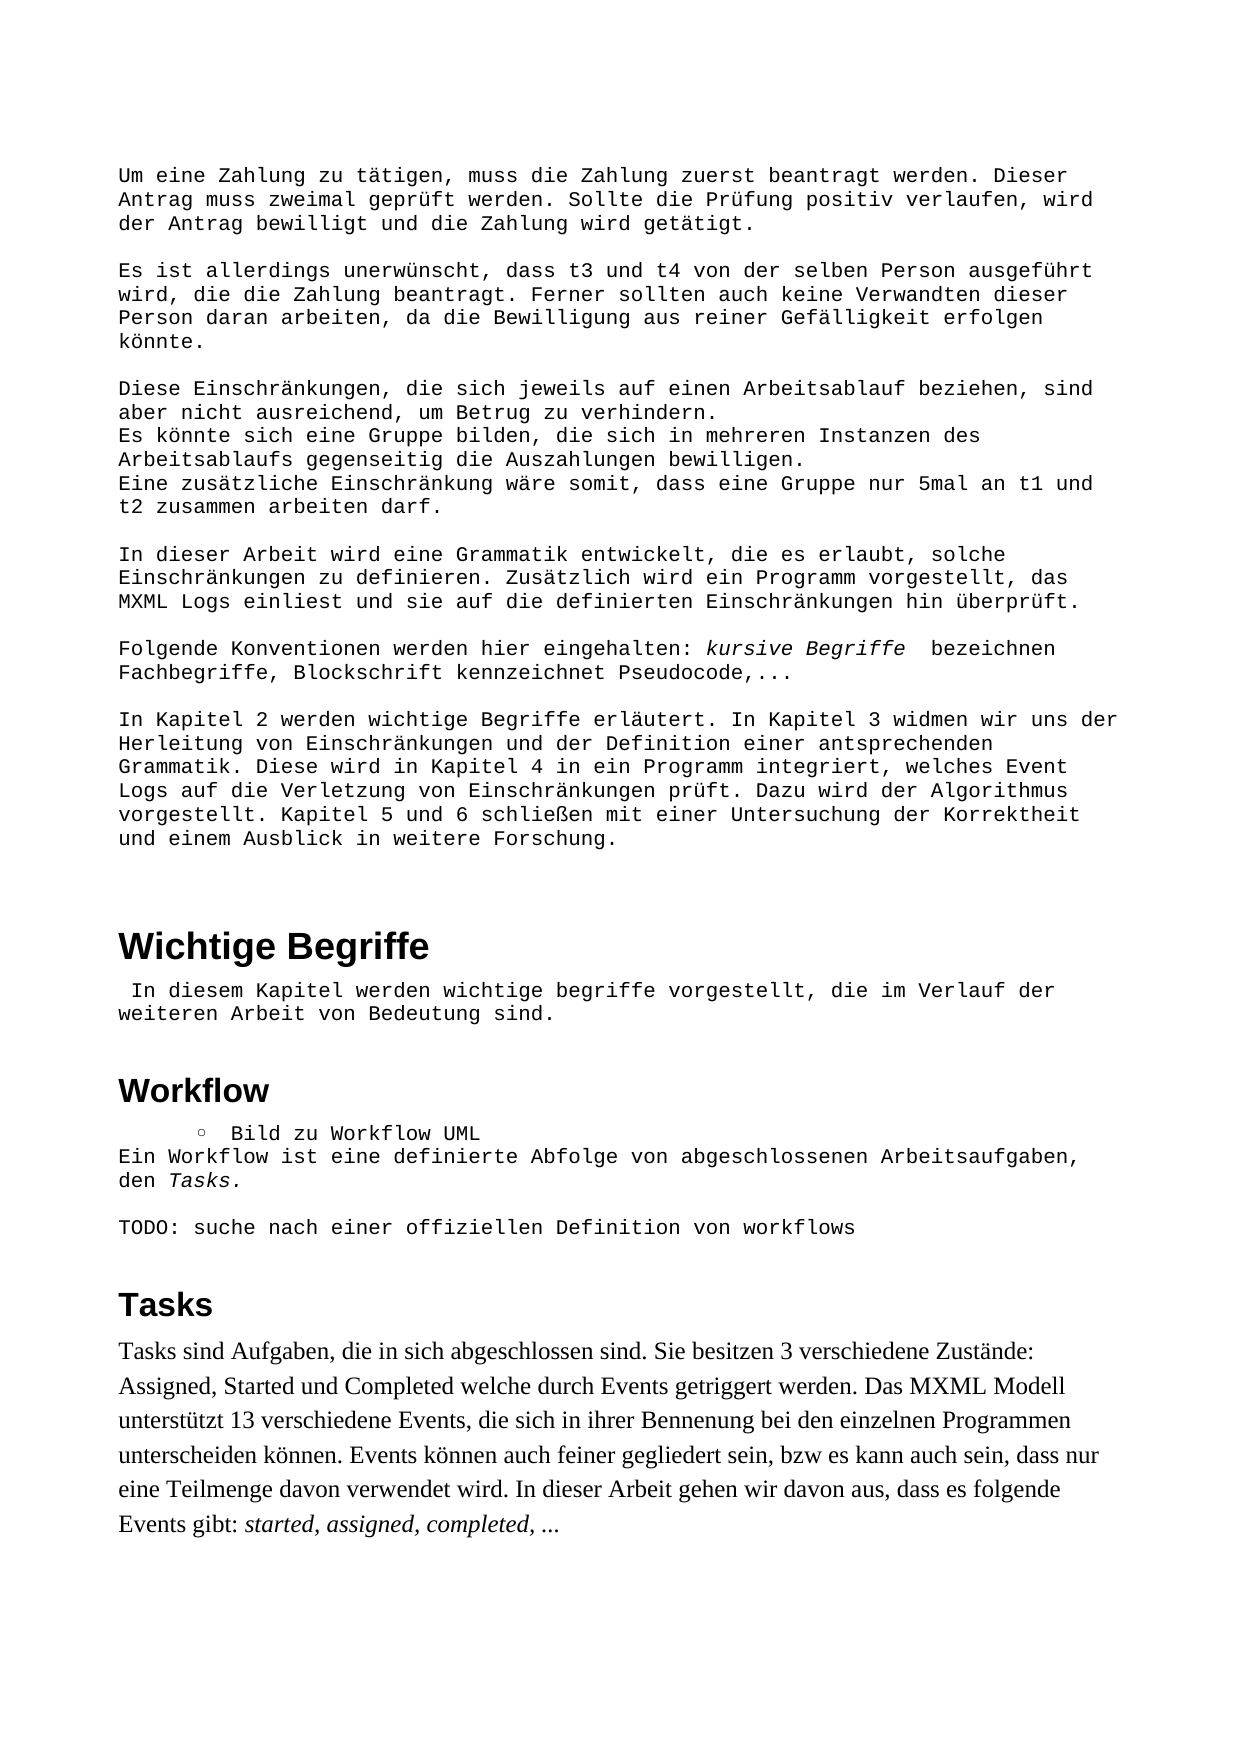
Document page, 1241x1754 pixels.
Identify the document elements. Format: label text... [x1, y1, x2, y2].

text TODO: suche nach einer offiziellen Definition von workflows [118, 1217, 1122, 1241]
subtitle Tasks [118, 1285, 1122, 1324]
subtitle Workflow [118, 1071, 1122, 1110]
text Ein Workflow ist eine definierte Abfolge von abgeschlossenen Arbeitsaufgaben, den Tasks. [118, 1146, 1122, 1193]
list Bild zu Workflow UML [193, 1122, 1122, 1146]
text Es ist allerdings unerwünscht, dass t3 und t4 von der selben Person ausgeführt wird, die die Zahlung beantragt. Ferner sollten auch keine Verwandten dieser Person daran arbeiten, da die Bewilligung aus reiner Gefälligkeit erfolgen könnte. [118, 260, 1122, 354]
text In Kapitel 2 werden wichtige Begriffe erläutert. In Kapitel 3 widmen wir uns der Herleitung von Einschränkungen und der Definition einer antsprechenden Grammatik. Diese wird in Kapitel 4 in ein Programm integriert, welches Event Logs auf die Verletzung von Einschränkungen prüft. Dazu wird der Algorithmus vorgestellt. Kapitel 5 und 6 schließen mit einer Untersuchung der Korrektheit und einem Ausblick in weitere Forschung. [118, 709, 1122, 851]
subtitle Wichtige Begriffe [118, 923, 1122, 967]
text In dieser Arbeit wird eine Grammatik entwickelt, die es erlaubt, solche Einschränkungen zu definieren. Zusätzlich wird ein Programm vorgestellt, das MXML Logs einliest und sie auf die definierten Einschränkungen hin überprüft. [118, 544, 1122, 615]
text In diesem Kapitel werden wichtige begriffe vorgestellt, die im Verlauf der weiteren Arbeit von Bedeutung sind. [118, 979, 1122, 1027]
text Tasks sind Aufgaben, die in sich abgeschlossen sind. Sie besitzen 3 verschiedene Zustände: Assigned, Started und Completed welche durch Events getriggert werden. Das MXML Modell unterstützt 13 verschiedene Events, die sich in ihrer Bennenung bei den einzelnen Programmen unterscheiden können. Events können auch feiner gegliedert sein, bzw es kann auch sein, dass nur eine Teilmenge davon verwendet wird. In dieser Arbeit gehen wir davon aus, dass es folgende Events gibt: started, assigned, completed, ... [118, 1336, 1122, 1537]
text Diese Einschränkungen, die sich jeweils auf einen Arbeitsablauf beziehen, sind aber nicht ausreichend, um Betrug zu verhindern. [118, 378, 1122, 426]
text Folgende Konventionen werden hier eingehalten: kursive Begriffe bezeichnen Fachbegriffe, Blockschrift kennzeichnet Pseudocode,... [118, 638, 1122, 686]
text Eine zusätzliche Einschränkung wäre somit, dass eine Gruppe nur 5mal an t1 und t2 zusammen arbeiten darf. [118, 473, 1122, 520]
text Es könnte sich eine Gruppe bilden, die sich in mehreren Instanzen des Arbeitsablaufs gegenseitig die Auszahlungen bewilligen. [118, 426, 1122, 473]
text Um eine Zahlung zu tätigen, muss die Zahlung zuerst beantragt werden. Dieser Antrag muss zweimal geprüft werden. Sollte die Prüfung positiv verlaufen, wird der Antrag bewilligt und die Zahlung wird getätigt. [118, 165, 1122, 236]
